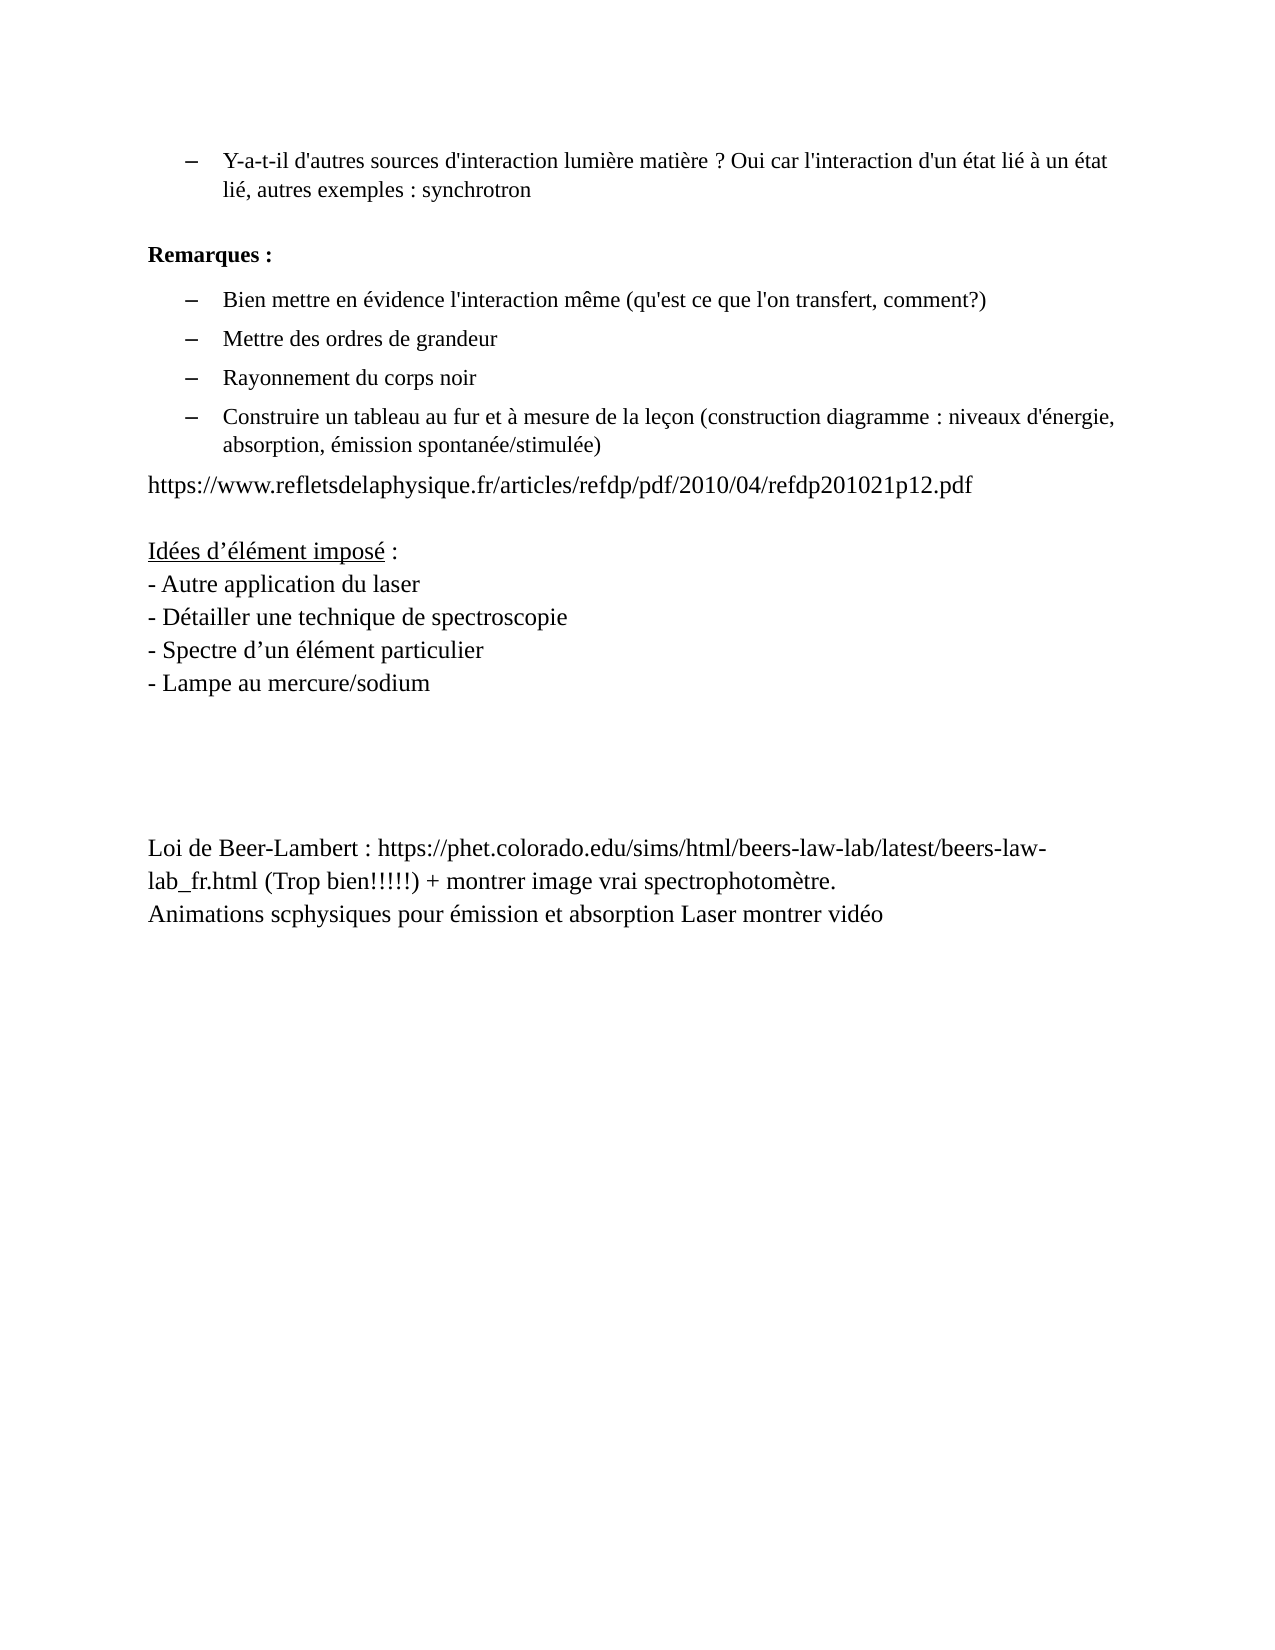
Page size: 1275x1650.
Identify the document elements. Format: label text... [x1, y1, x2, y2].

text Remarques : [148, 242, 1127, 268]
text - Spectre d’un élément particulier [148, 635, 1127, 664]
list Y-a-t-il d'autres sources d'interaction lumière matière ? Oui car l'interaction d'un état lié à un état lié, autres exemples : synchrotron [185, 148, 1127, 202]
list Mettre des ordres de grandeur [185, 325, 1127, 352]
text - Détailler une technique de spectroscopie [148, 602, 1127, 631]
list https://www.refletsdelaphysique.fr/articles/refdp/pdf/2010/04/refdp201021p12.pdf [148, 470, 1127, 499]
text - Lampe au mercure/sodium [148, 668, 1127, 697]
list Rayonnement du corps noir [185, 364, 1127, 390]
list Construire un tableau au fur et à mesure de la leçon (construction diagramme : niveaux d'énergie, absorption, émission spontanée/stimulée) [185, 403, 1127, 457]
text - Autre application du laser [148, 569, 1127, 598]
text Animations scphysiques pour émission et absorption Laser montrer vidéo [148, 899, 1127, 928]
list Bien mettre en évidence l'interaction même (qu'est ce que l'on transfert, comment?) [185, 286, 1127, 313]
text Loi de Beer-Lambert : https://phet.colorado.edu/sims/html/beers-law-lab/latest/beers-law-lab_fr.html (Trop bien!!!!!) + montrer image vrai spectrophotomètre. [148, 833, 1127, 895]
text Idées d’élément imposé : [148, 536, 1127, 565]
